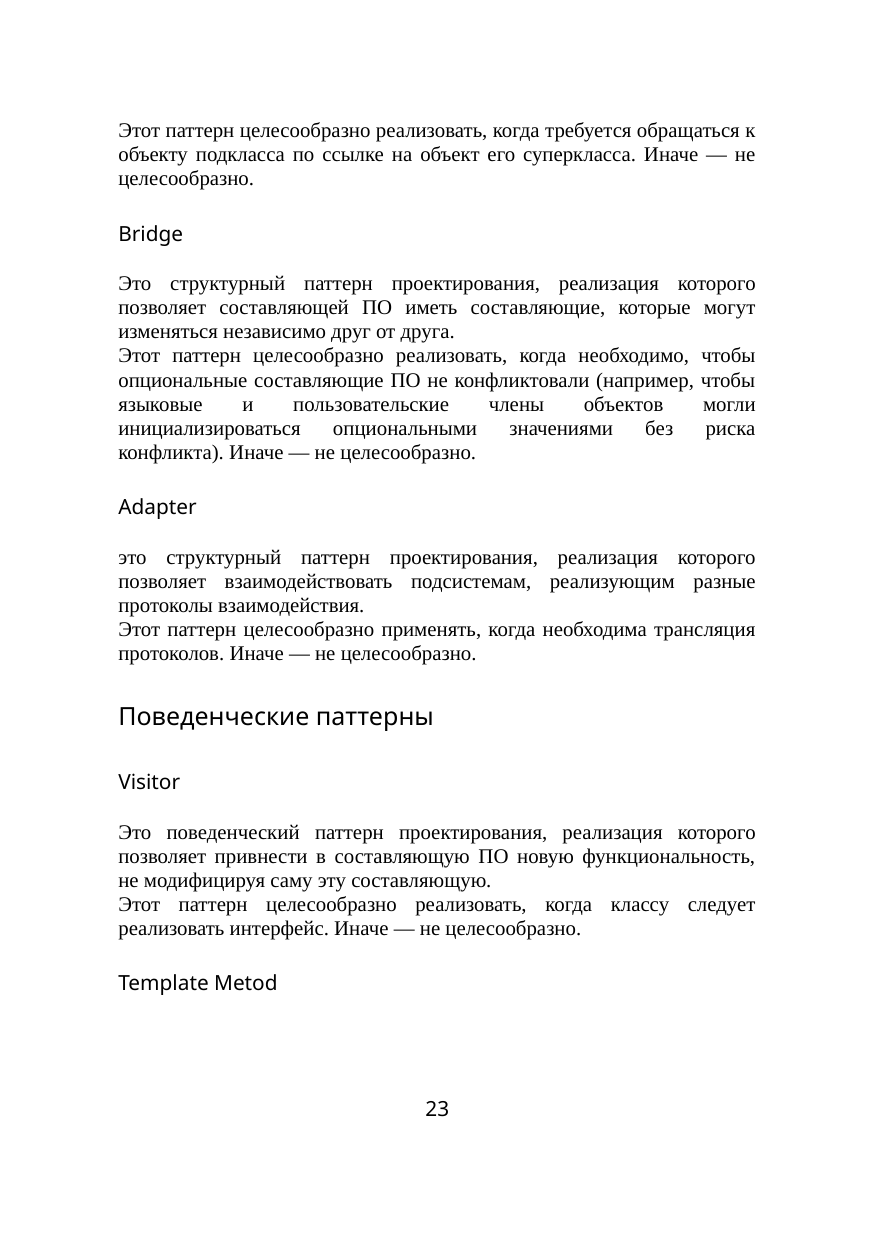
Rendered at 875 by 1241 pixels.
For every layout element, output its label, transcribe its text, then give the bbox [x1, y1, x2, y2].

text Это структурный паттерн проектирования, реализация которого позволяет составляющей ПО иметь составляющие, которые могут изменяться независимо друг от друга. [118, 271, 756, 343]
text Adapter [118, 492, 756, 521]
text Template Metod [118, 968, 756, 997]
text Visitor [118, 767, 756, 796]
text Этот паттерн целесообразно реализовать, когда требуется обращаться к объекту подкласса по ссылке на объект его суперкласса. Иначе — не целесообразно. [118, 118, 756, 190]
text Это поведенческий паттерн проектирования, реализация которого позволяет привнести в составляющую ПО новую функциональность, не модифицируя саму эту составляющую. [118, 820, 756, 892]
text Этот паттерн целесообразно применять, когда необходима трансляция протоколов. Иначе — не целесообразно. [118, 617, 756, 665]
text Поведенческие паттерны [118, 699, 756, 733]
text Bridge [118, 219, 756, 247]
text Этот паттерн целесообразно реализовать, когда необходимо, чтобы опциональные составляющие ПО не конфликтовали (например, чтобы языковые и пользовательские члены объектов могли инициализироваться опциональными значениями без риска конфликта). Иначе — не целесообразно. [118, 343, 756, 464]
text это структурный паттерн проектирования, реализация которого позволяет взаимодействовать подсистемам, реализующим разные протоколы взаимодействия. [118, 545, 756, 617]
text Этот паттерн целесообразно реализовать, когда классу следует реализовать интерфейс. Иначе — не целесообразно. [118, 892, 756, 940]
